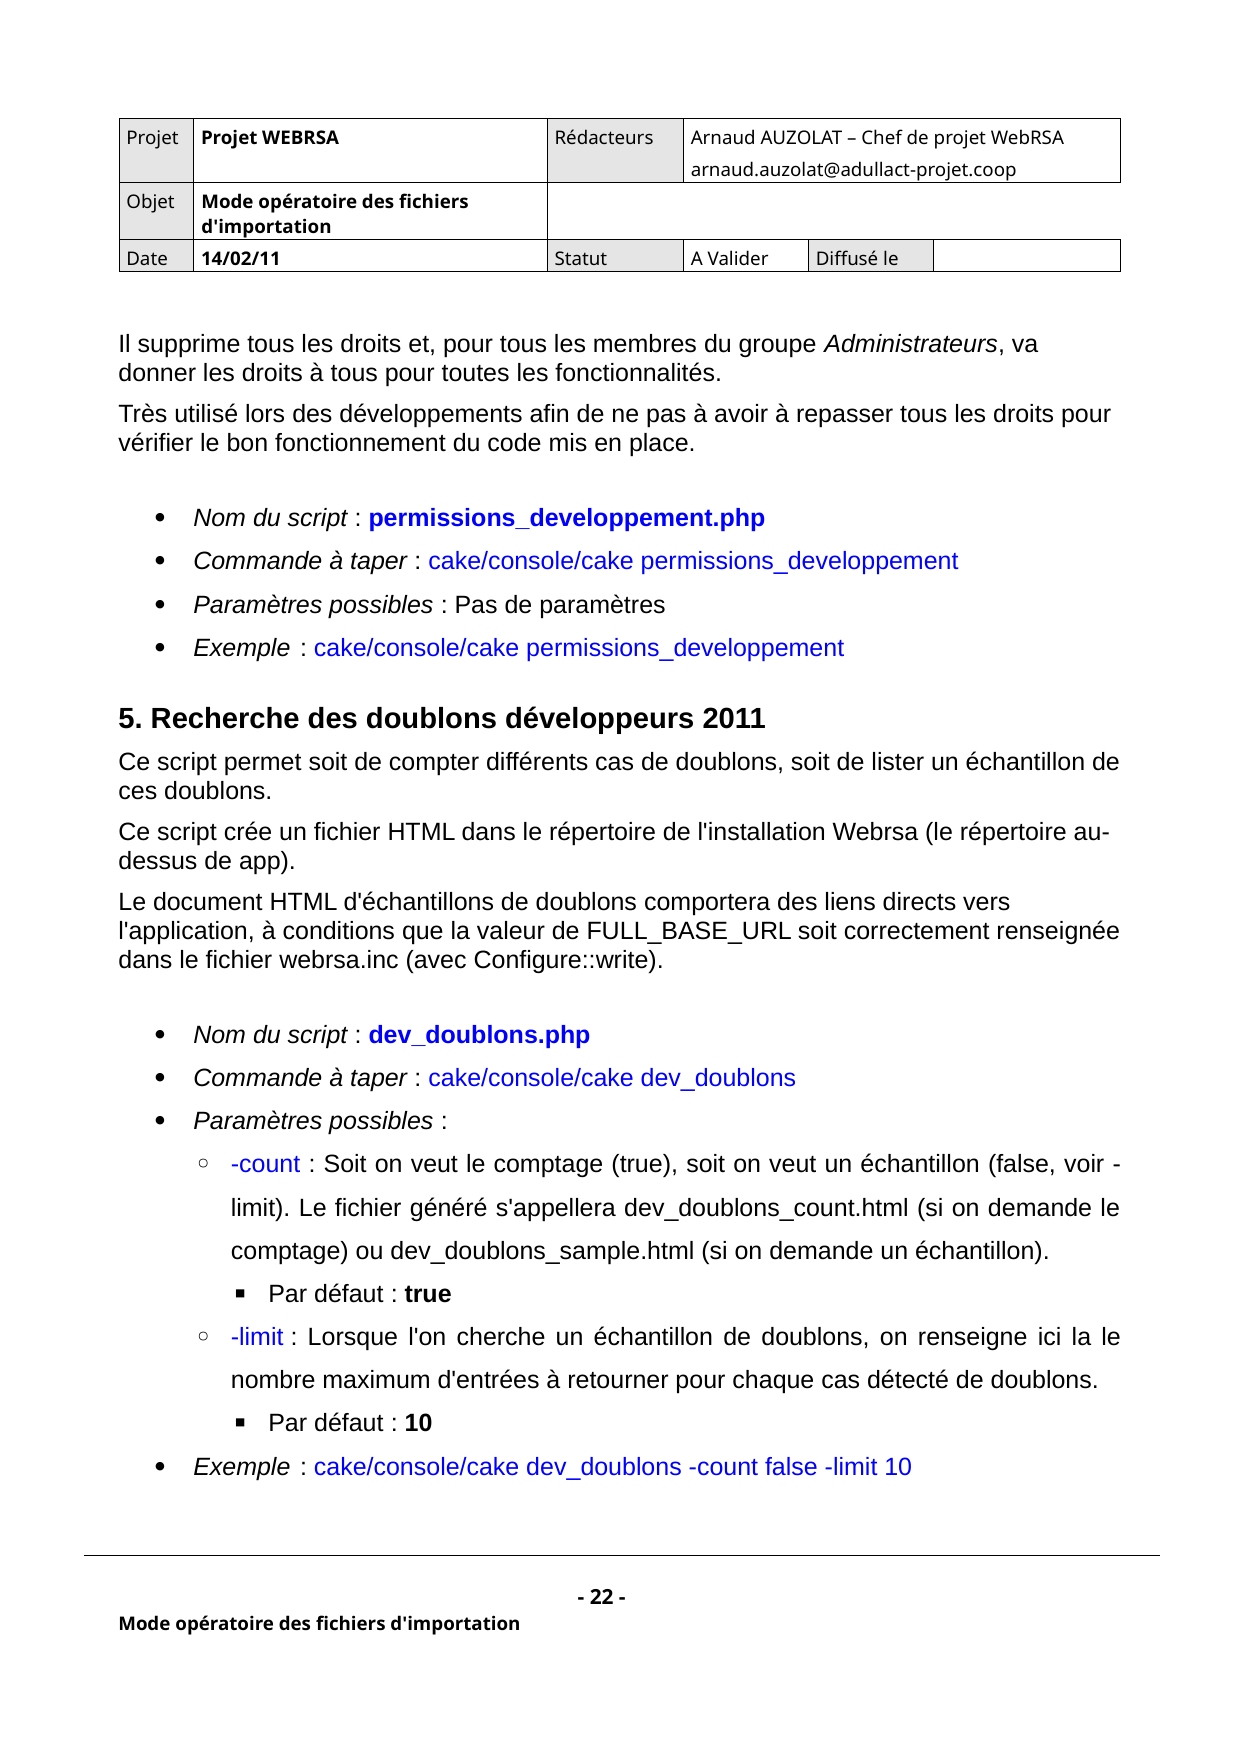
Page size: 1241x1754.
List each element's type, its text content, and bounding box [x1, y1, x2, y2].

list Paramètres possibles : Pas de paramètres [156, 589, 1122, 618]
list Exemple : cake/console/cake permissions_developpement [156, 633, 1122, 662]
list Par défaut : 10 [231, 1408, 1122, 1437]
list Commande à taper : cake/console/cake permissions_developpement [156, 546, 1122, 575]
subtitle 5. Recherche des doublons développeurs 2011 [118, 701, 1122, 734]
list Nom du script : permissions_developpement.php [156, 503, 1122, 532]
text Ce script crée un fichier HTML dans le répertoire de l'installation Webrsa (le répertoire au-dessus de app). [118, 817, 1122, 874]
list Nom du script : dev_doublons.php [156, 1019, 1122, 1048]
list Par défaut : true [231, 1279, 1122, 1308]
text Ce script permet soit de compter différents cas de doublons, soit de lister un échantillon de ces doublons. [118, 747, 1122, 804]
list Commande à taper : cake/console/cake dev_doublons [156, 1063, 1122, 1092]
list -count : Soit on veut le comptage (true), soit on veut un échantillon (false, voir -limit). Le fichier généré s'appellera dev_doublons_count.html (si on demande le comptage) ou dev_doublons_sample.html (si on demande un échantillon). [193, 1149, 1122, 1264]
list Exemple : cake/console/cake dev_doublons -count false -limit 10 [156, 1452, 1122, 1480]
text Très utilisé lors des développements afin de ne pas à avoir à repasser tous les droits pour vérifier le bon fonctionnement du code mis en place. [118, 399, 1122, 457]
list Paramètres possibles : [156, 1106, 1122, 1135]
text Il supprime tous les droits et, pour tous les membres du groupe Administrateurs, va donner les droits à tous pour toutes les fonctionnalités. [118, 329, 1122, 387]
list -limit : Lorsque l'on cherche un échantillon de doublons, on renseigne ici la le nombre maximum d'entrées à retourner pour chaque cas détecté de doublons. [193, 1322, 1122, 1394]
text Le document HTML d'échantillons de doublons comportera des liens directs vers l'application, à conditions que la valeur de FULL_BASE_URL soit correctement renseignée dans le fichier webrsa.inc (avec Configure::write). [118, 887, 1122, 973]
